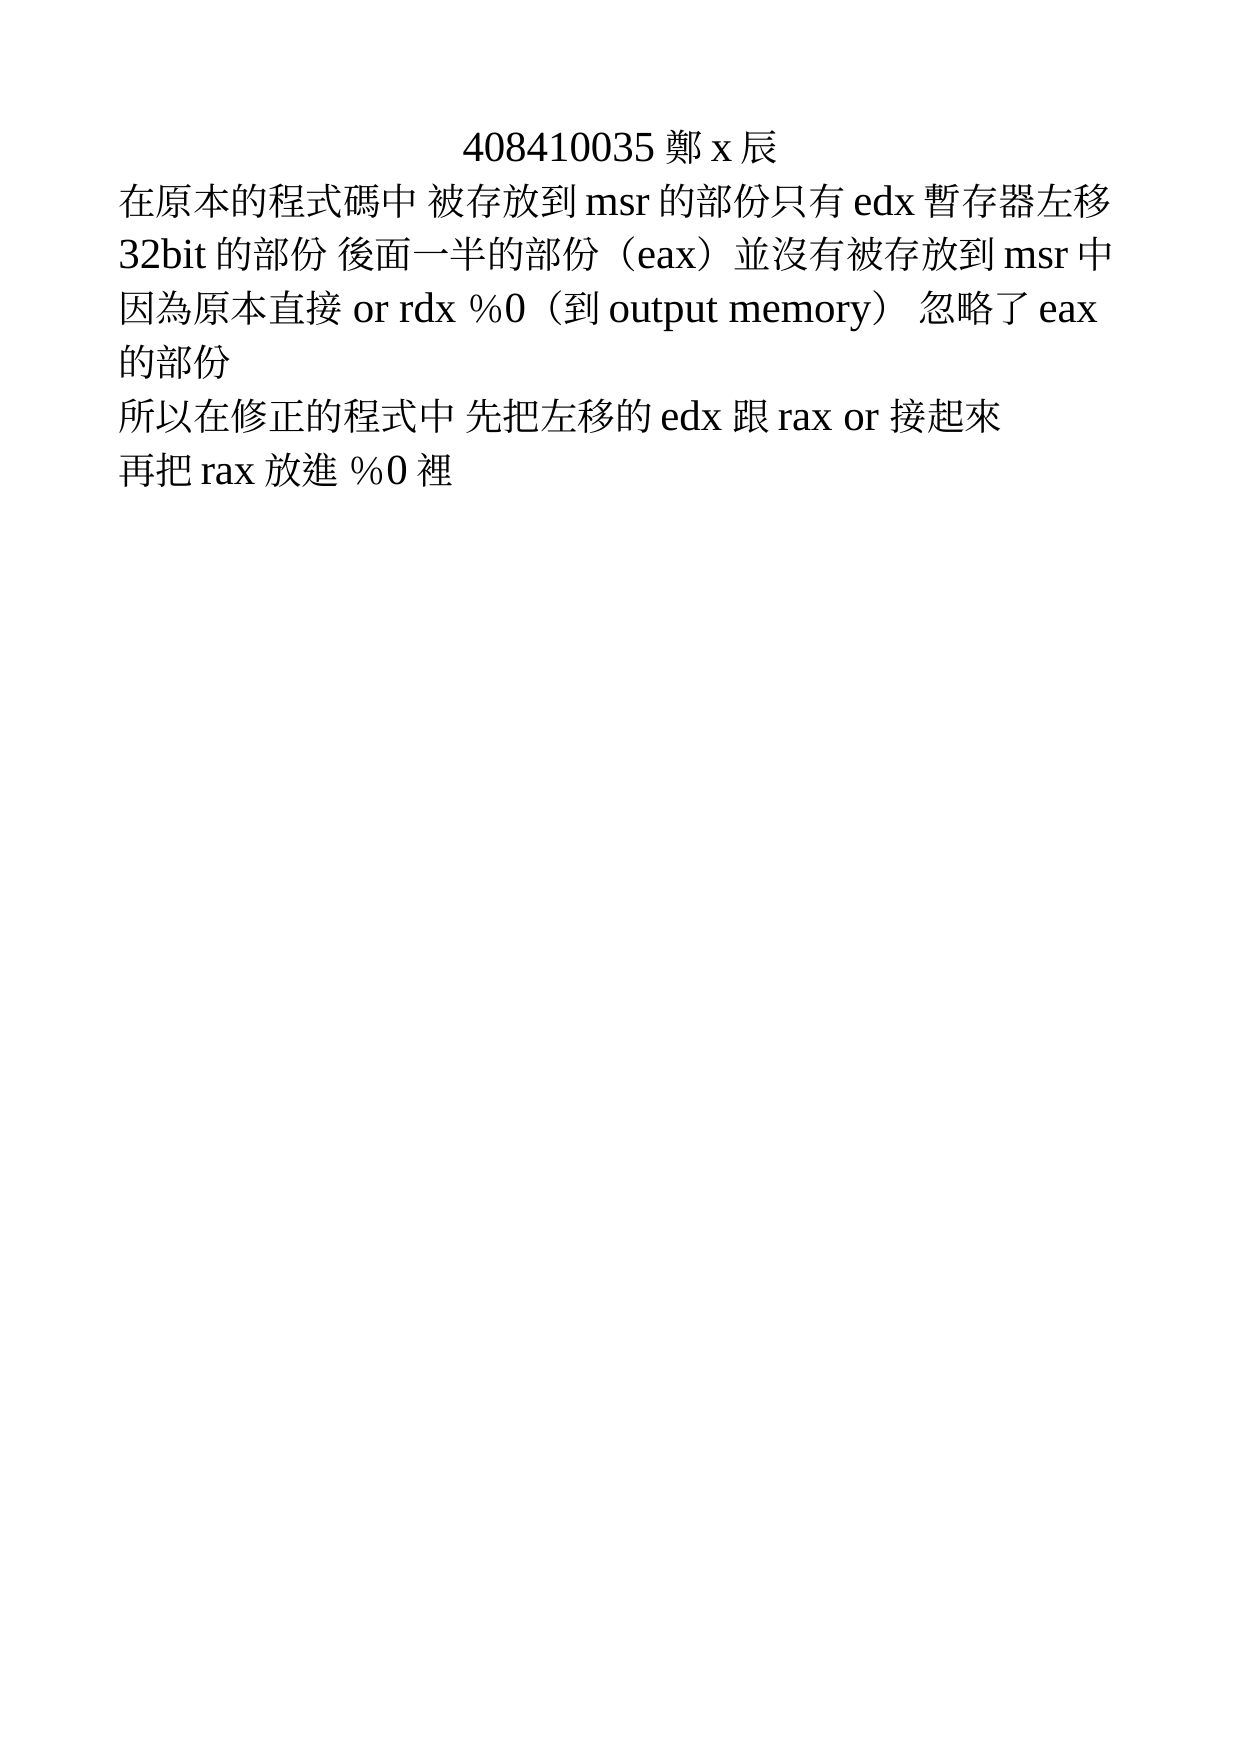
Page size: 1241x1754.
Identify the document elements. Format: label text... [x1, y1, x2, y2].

text 再把rax放進 ％0裡 [118, 441, 1122, 495]
text 因為原本直接 or rdx ％0（到output memory） 忽略了eax的部份 [118, 280, 1122, 387]
text 所以在修正的程式中 先把左移的edx 跟rax or 接起來 [118, 387, 1122, 441]
text 在原本的程式碼中 被存放到msr的部份只有edx暫存器左移32bit的部份 後面一半的部份（eax）並沒有被存放到msr中 [118, 172, 1122, 280]
text 408410035 鄭x辰 [118, 118, 1122, 172]
